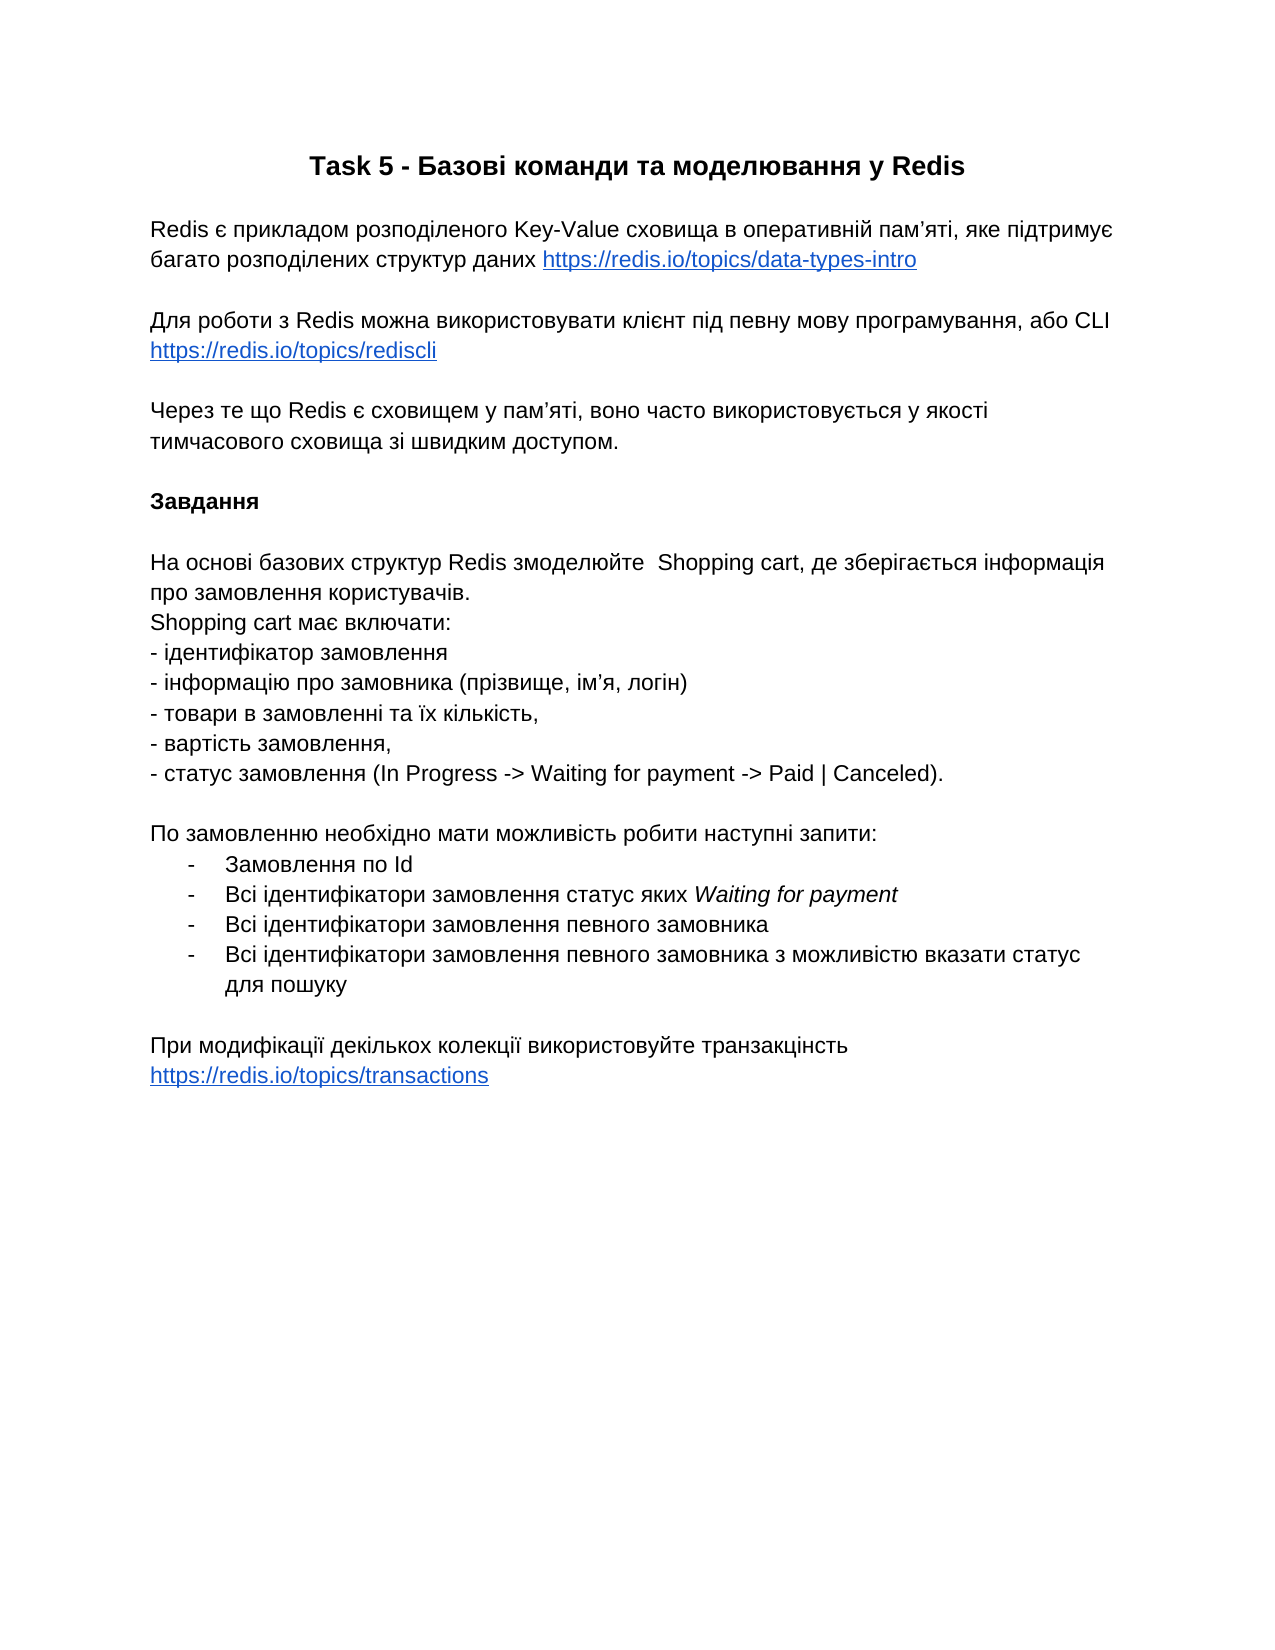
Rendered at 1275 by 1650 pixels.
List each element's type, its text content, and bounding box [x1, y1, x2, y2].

text Для роботи з Redis можна використовувати клієнт під певну мову програмування, або CLI https://redis.io/topics/rediscli [150, 307, 1125, 363]
text Task 5 - Базові команди та моделювання у Redis [150, 150, 1125, 181]
list Всі ідентифікатори замовлення статус яких Waiting for payment [187, 881, 1125, 907]
text При модифікації декількох колекції використовуйте транзакцінсть https://redis.io/topics/transactions [150, 1032, 1125, 1088]
list Всі ідентифікатори замовлення певного замовника з можливістю вказати статус для пошуку [187, 941, 1125, 998]
text Shopping cart має включати: [150, 609, 1125, 635]
text По замовленню необхідно мати можливість робити наступні запити: [150, 820, 1125, 847]
text Завдання [150, 488, 1125, 514]
list Замовлення по Id [187, 851, 1125, 877]
text - статус замовлення (In Progress -> Waiting for payment -> Paid | Canceled). [150, 760, 1125, 786]
text Redis є прикладом розподіленого Key-Value сховища в оперативній пам’яті, яке підтримує багато розподілених структур даних https://redis.io/topics/data-types-intro [150, 216, 1125, 273]
text - товари в замовленні та їх кількість, [150, 699, 1125, 726]
text - інформацію про замовника (прізвище, ім’я, логін) [150, 669, 1125, 696]
list Всі ідентифікатори замовлення певного замовника [187, 911, 1125, 937]
text - вартість замовлення, [150, 730, 1125, 756]
text На основі базових структур Redis змоделюйте Shopping cart, де зберігається інформація про замовлення користувачів. [150, 548, 1125, 605]
text - ідентифікатор замовлення [150, 639, 1125, 665]
text Через те що Redis є сховищем у пам’яті, воно часто використовується у якості тимчасового сховища зі швидким доступом. [150, 397, 1125, 454]
